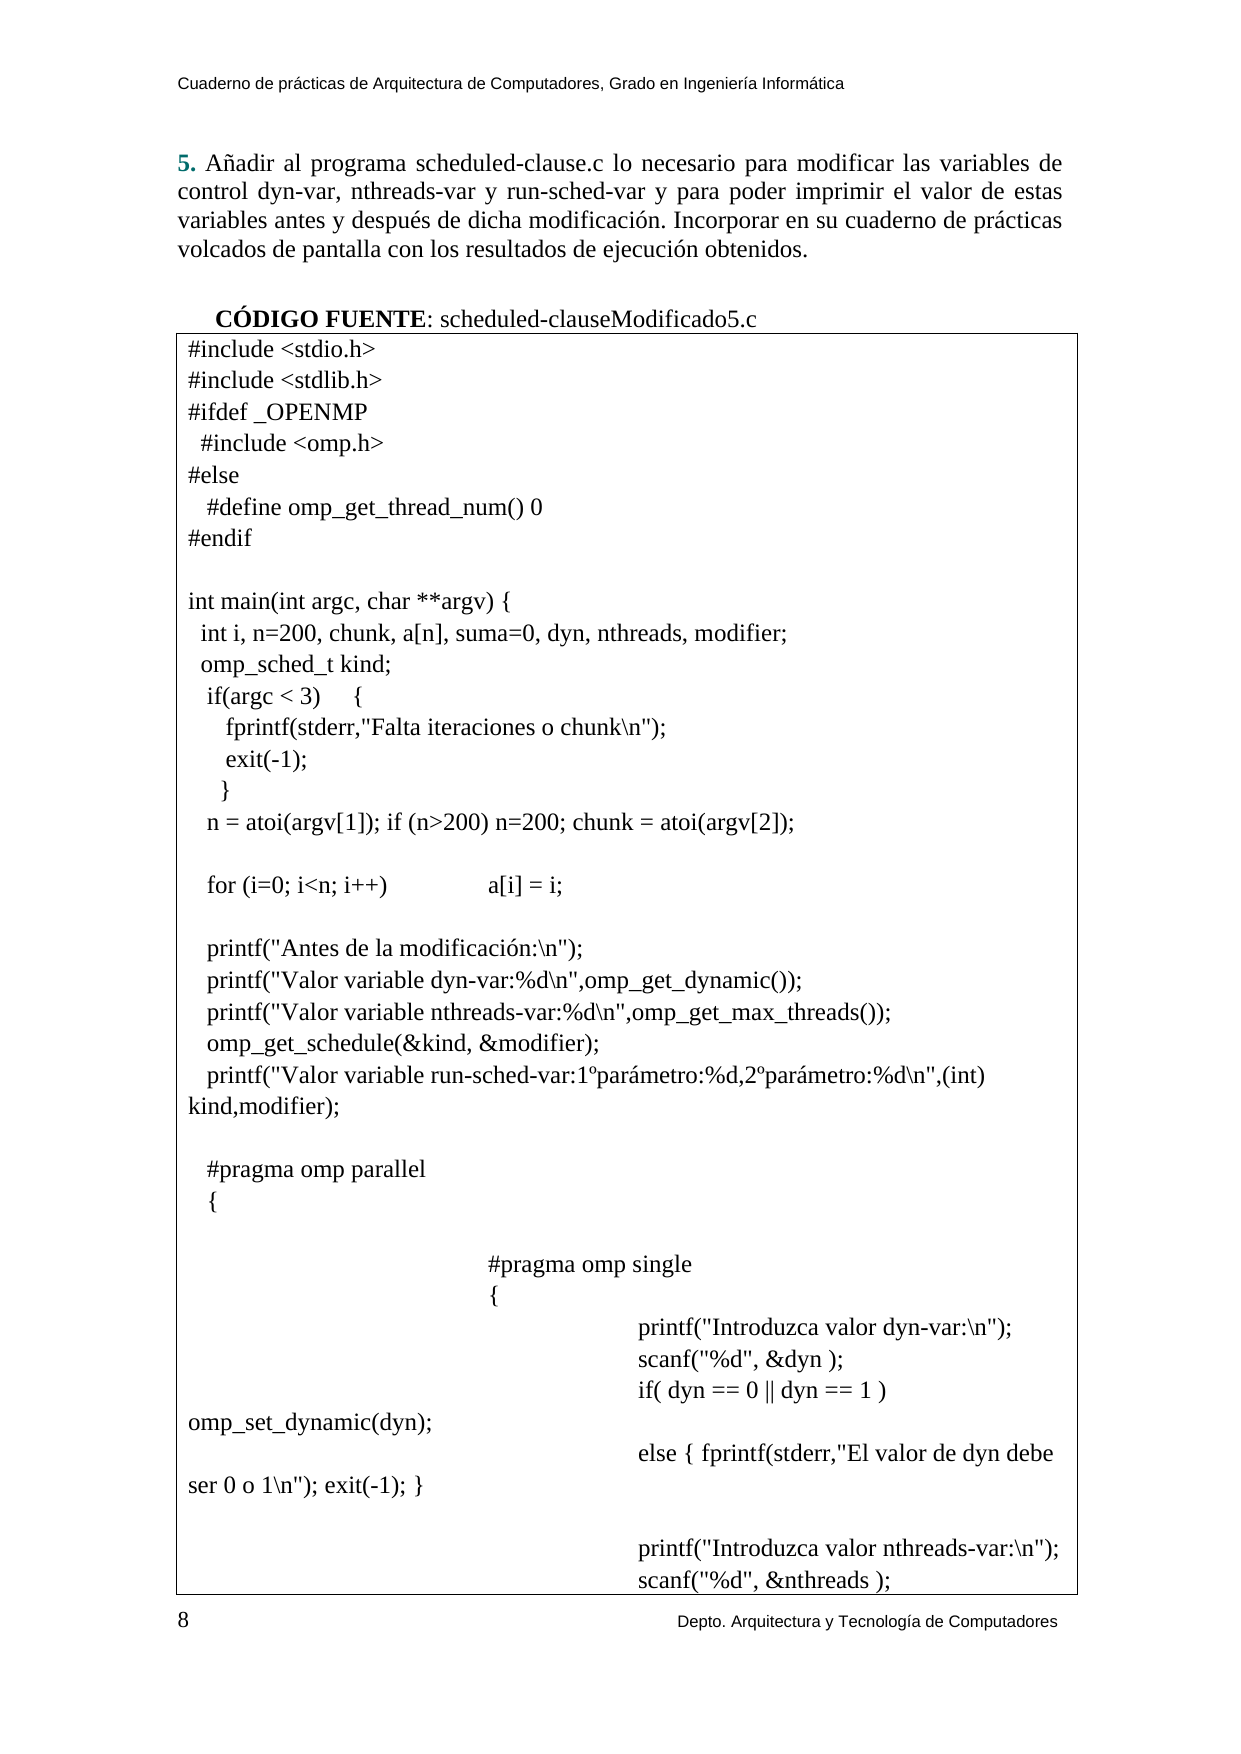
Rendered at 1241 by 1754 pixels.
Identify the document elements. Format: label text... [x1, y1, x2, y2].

text CÓDIGO FUENTE: scheduled-clauseModificado5.c [215, 304, 1063, 333]
table_header #include <stdio.h> #include <stdlib.h> #ifdef _OPENMP #include <omp.h> #else #define omp_get_thread_num() 0 #endif int main(int argc, char **argv) { int i, n=200, chunk, a[n], suma=0, dyn, nthreads, modifier; omp_sched_t kind; if(argc < 3) { fprintf(stderr,"Falta iteraciones o chunk\n"); exit(-1); } n = atoi(argv[1]); if (n>200) n=200; chunk = atoi(argv[2]); for (i=0; i<n; i++) a[i] = i; printf("Antes de la modificación:\n"); printf("Valor variable dyn-var:%d\n",omp_get_dynamic()); printf("Valor variable nthreads-var:%d\n",omp_get_max_threads()); omp_get_schedule(&kind, &modifier); printf("Valor variable run-sched-var:1ºparámetro:%d,2ºparámetro:%d\n",(int) kind,modifier); #pragma omp parallel { #pragma omp single { printf("Introduzca valor dyn-var:\n"); scanf("%d", &dyn ); if( dyn == 0 || dyn == 1 ) omp_set_dynamic(dyn); else { fprintf(stderr,"El valor de dyn debe ser 0 o 1\n"); exit(-1); } printf("Introduzca valor nthreads-var:\n"); scanf("%d", &nthreads ); [177, 334, 1077, 1593]
list 5. Añadir al programa scheduled-clause.c lo necesario para modificar las variables de control dyn-var, nthreads-var y run-sched-var y para poder imprimir el valor de estas variables antes y después de dicha modificación. Incorporar en su cuaderno de prácticas volcados de pantalla con los resultados de ejecución obtenidos. [177, 148, 1063, 263]
